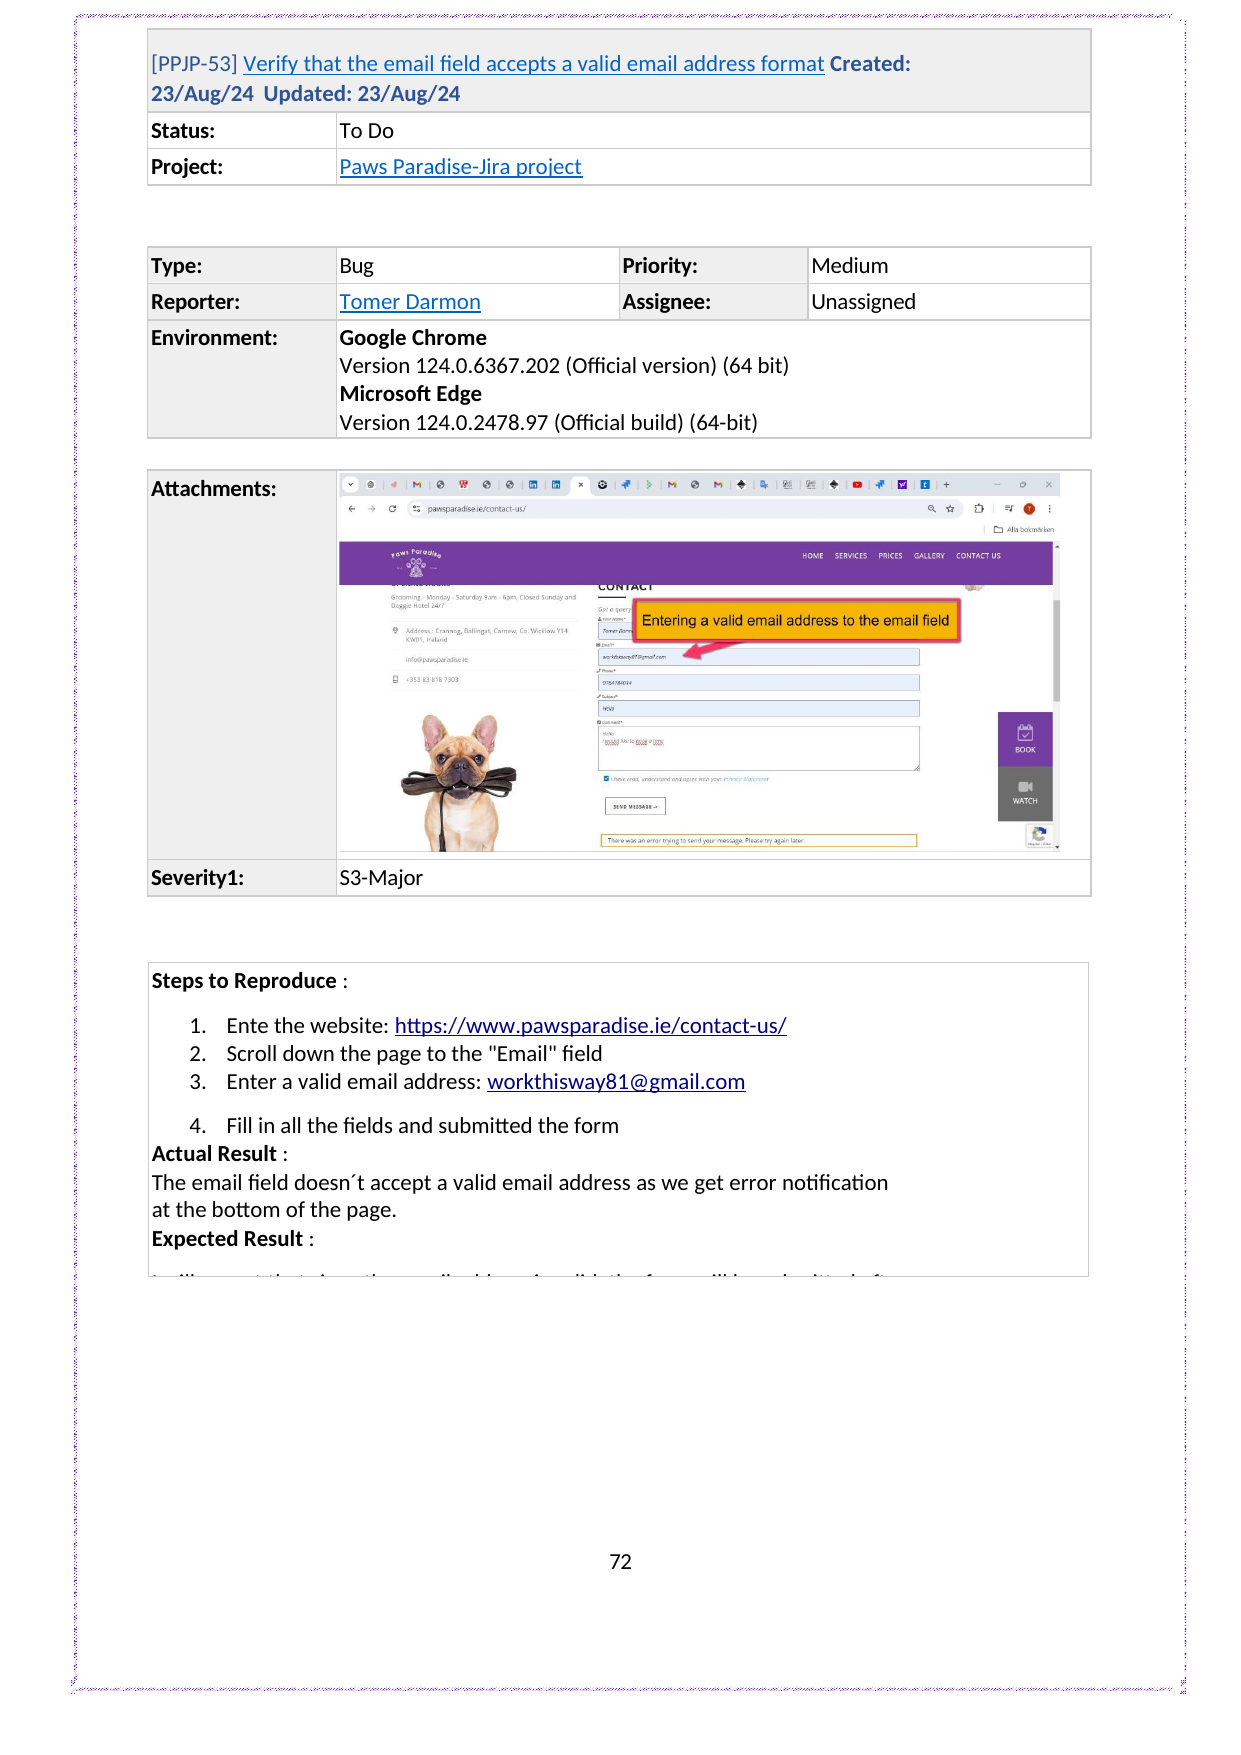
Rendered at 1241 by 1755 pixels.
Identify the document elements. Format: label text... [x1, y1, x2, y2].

text 72 [148, 1547, 1094, 1575]
table_cell To Do [337, 113, 1090, 147]
table_cell Paws Paradise-Jira project [337, 149, 1090, 184]
list Ente the website: https://www.pawsparadise.ie/contact-us/ [189, 1011, 1088, 1039]
table_header Medium [809, 248, 1090, 282]
list Scroll down the page to the "Email" field [189, 1039, 1088, 1067]
table_cell Environment: [148, 321, 336, 437]
table_cell Google Chrome Version 124.0.6367.202 (Official version) (64 bit) Microsoft Edge Version 124.0.2478.97 (Official build) (64-bit) [337, 321, 1090, 437]
table_cell S3-Major [337, 860, 1090, 895]
table_cell Assignee: [620, 284, 807, 319]
table_cell Project: [148, 149, 336, 184]
table_header Bug [337, 248, 619, 282]
table_header Attachments: [148, 471, 336, 859]
list Enter a valid email address: workthisway81@gmail.com [189, 1067, 1088, 1095]
table_cell Reporter: [148, 284, 336, 319]
table_header Priority: [620, 248, 807, 282]
text Actual Result : [152, 1139, 1088, 1168]
table_cell Unassigned [809, 284, 1090, 319]
table_cell Status: [148, 113, 336, 147]
text Steps to Reproduce : [152, 966, 1088, 994]
text I will expect that since the email address is valid, the form will be submitted after filling up all the other fields [152, 1268, 949, 1276]
table_header Type: [148, 248, 336, 282]
table_cell Tomer Darmon [337, 284, 619, 319]
text Expected Result : [152, 1224, 1088, 1252]
list Fill in all the fields and submitted the form [189, 1112, 1088, 1139]
table_header [337, 471, 1090, 859]
text Description [155, 929, 271, 957]
table_cell Severity1: [148, 860, 336, 895]
text The email field doesn´t accept a valid email address as we get error notification at the bottom of the page. [152, 1168, 900, 1224]
table_header [PPJP-53] Verify that the email field accepts a valid email address format Created: 23/Aug/24 Updated: 23/Aug/24 [148, 30, 1090, 111]
